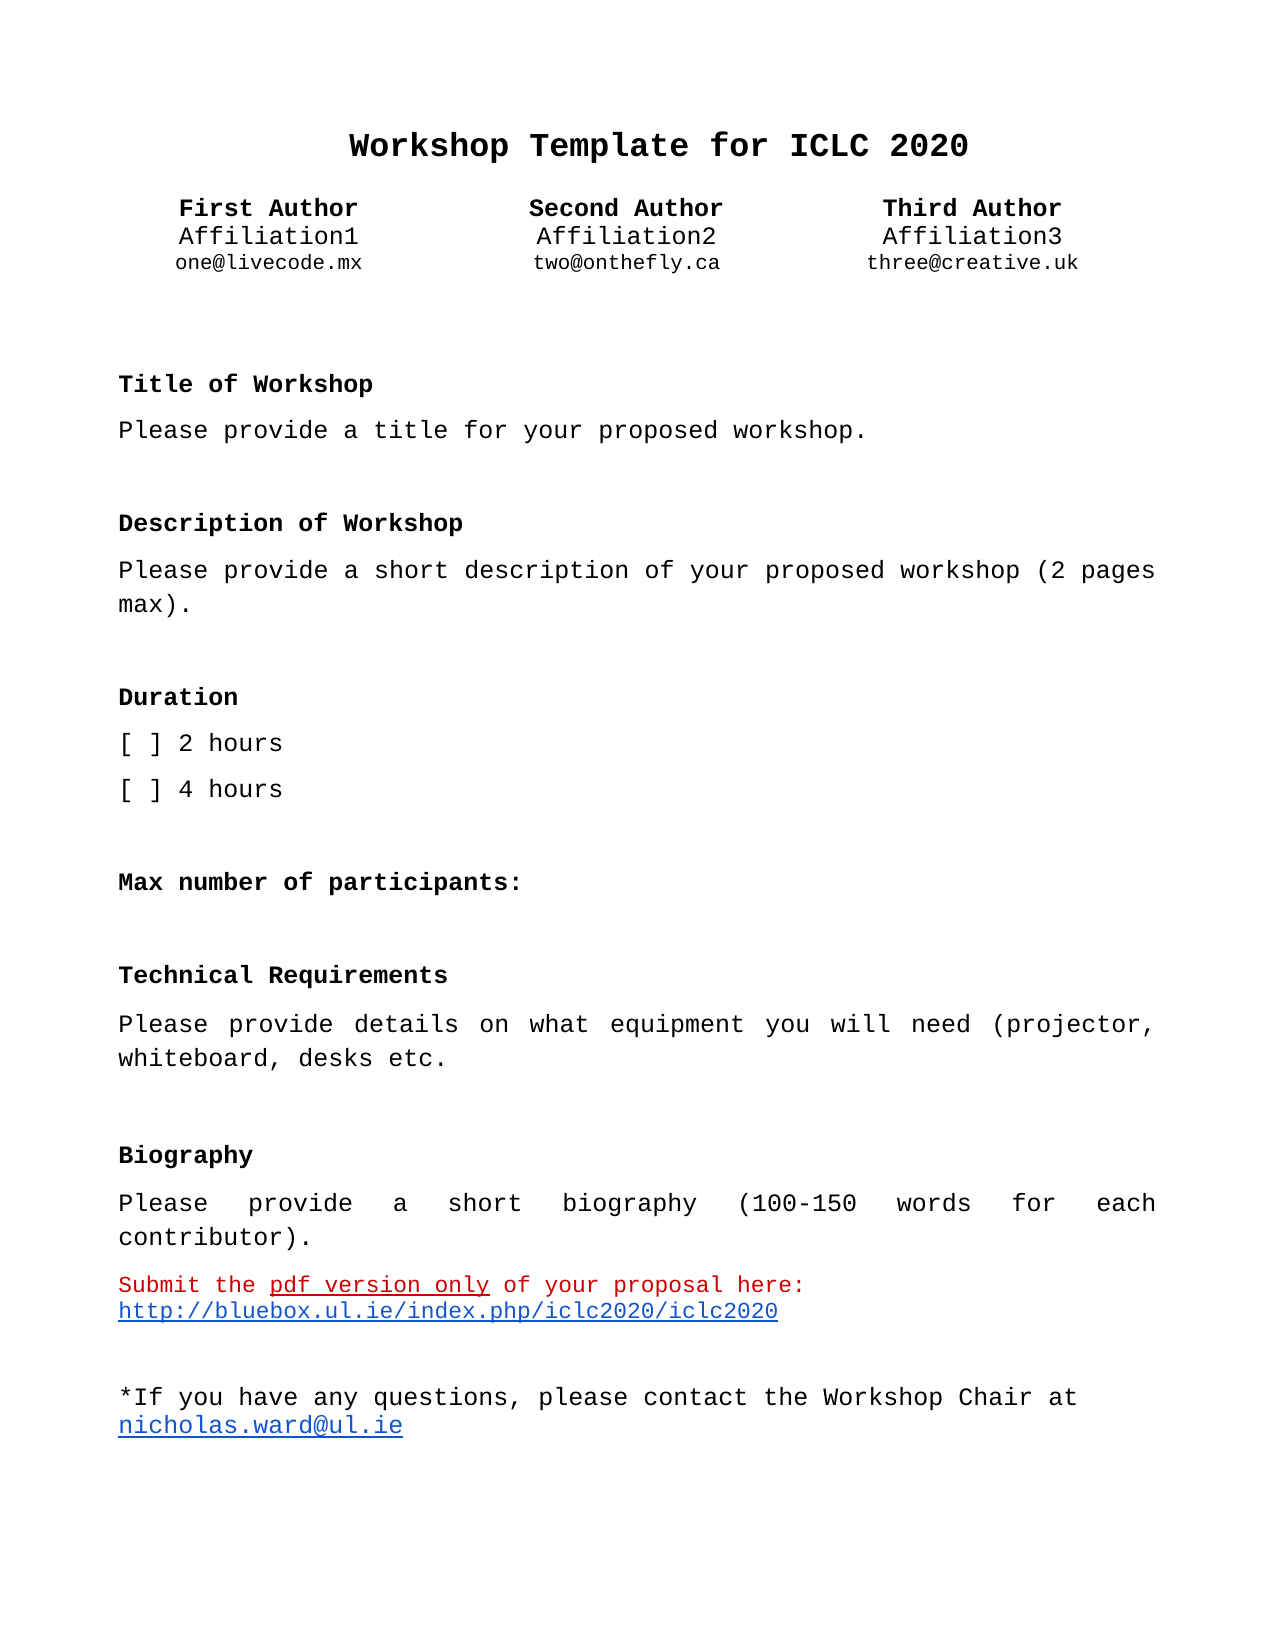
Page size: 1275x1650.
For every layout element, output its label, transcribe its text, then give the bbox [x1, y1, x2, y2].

text Please provide a title for your proposed workshop. [118, 418, 1157, 446]
text Max number of participants: [118, 870, 1157, 898]
text *If you have any questions, please contact the Workshop Chair at nicholas.ward@ul.ie [118, 1384, 1157, 1441]
text Biography [118, 1142, 1157, 1171]
text Description of Workshop [118, 511, 1157, 539]
table_header Second Author [430, 195, 822, 223]
table_cell Affiliation2 two@onthefly.ca [430, 224, 822, 371]
text [ ] 4 hours [118, 777, 1157, 805]
text Please provide a short biography (100-150 words for each contributor). [118, 1191, 1157, 1253]
text Please provide a short description of your proposed workshop (2 pages max). [118, 557, 1157, 619]
table_header First Author [107, 195, 430, 223]
text Workshop Template for ICLC 2020 [236, 128, 1082, 195]
table_cell Affiliation1 one@livecode.mx [107, 224, 430, 371]
table_cell Affiliation3 three@creative.uk [823, 224, 1122, 371]
text [ ] 2 hours [118, 731, 1157, 759]
text Submit the pdf version only of your proposal here: http://bluebox.ul.ie/index.php/iclc2020/iclc2020 [118, 1273, 1157, 1325]
text Title of Workshop [118, 371, 1157, 400]
table_header Third Author [823, 195, 1122, 223]
text Technical Requirements [118, 963, 1157, 991]
text Please provide details on what equipment you will need (projector, whiteboard, desks etc. [118, 1011, 1157, 1074]
text Duration [118, 684, 1157, 712]
